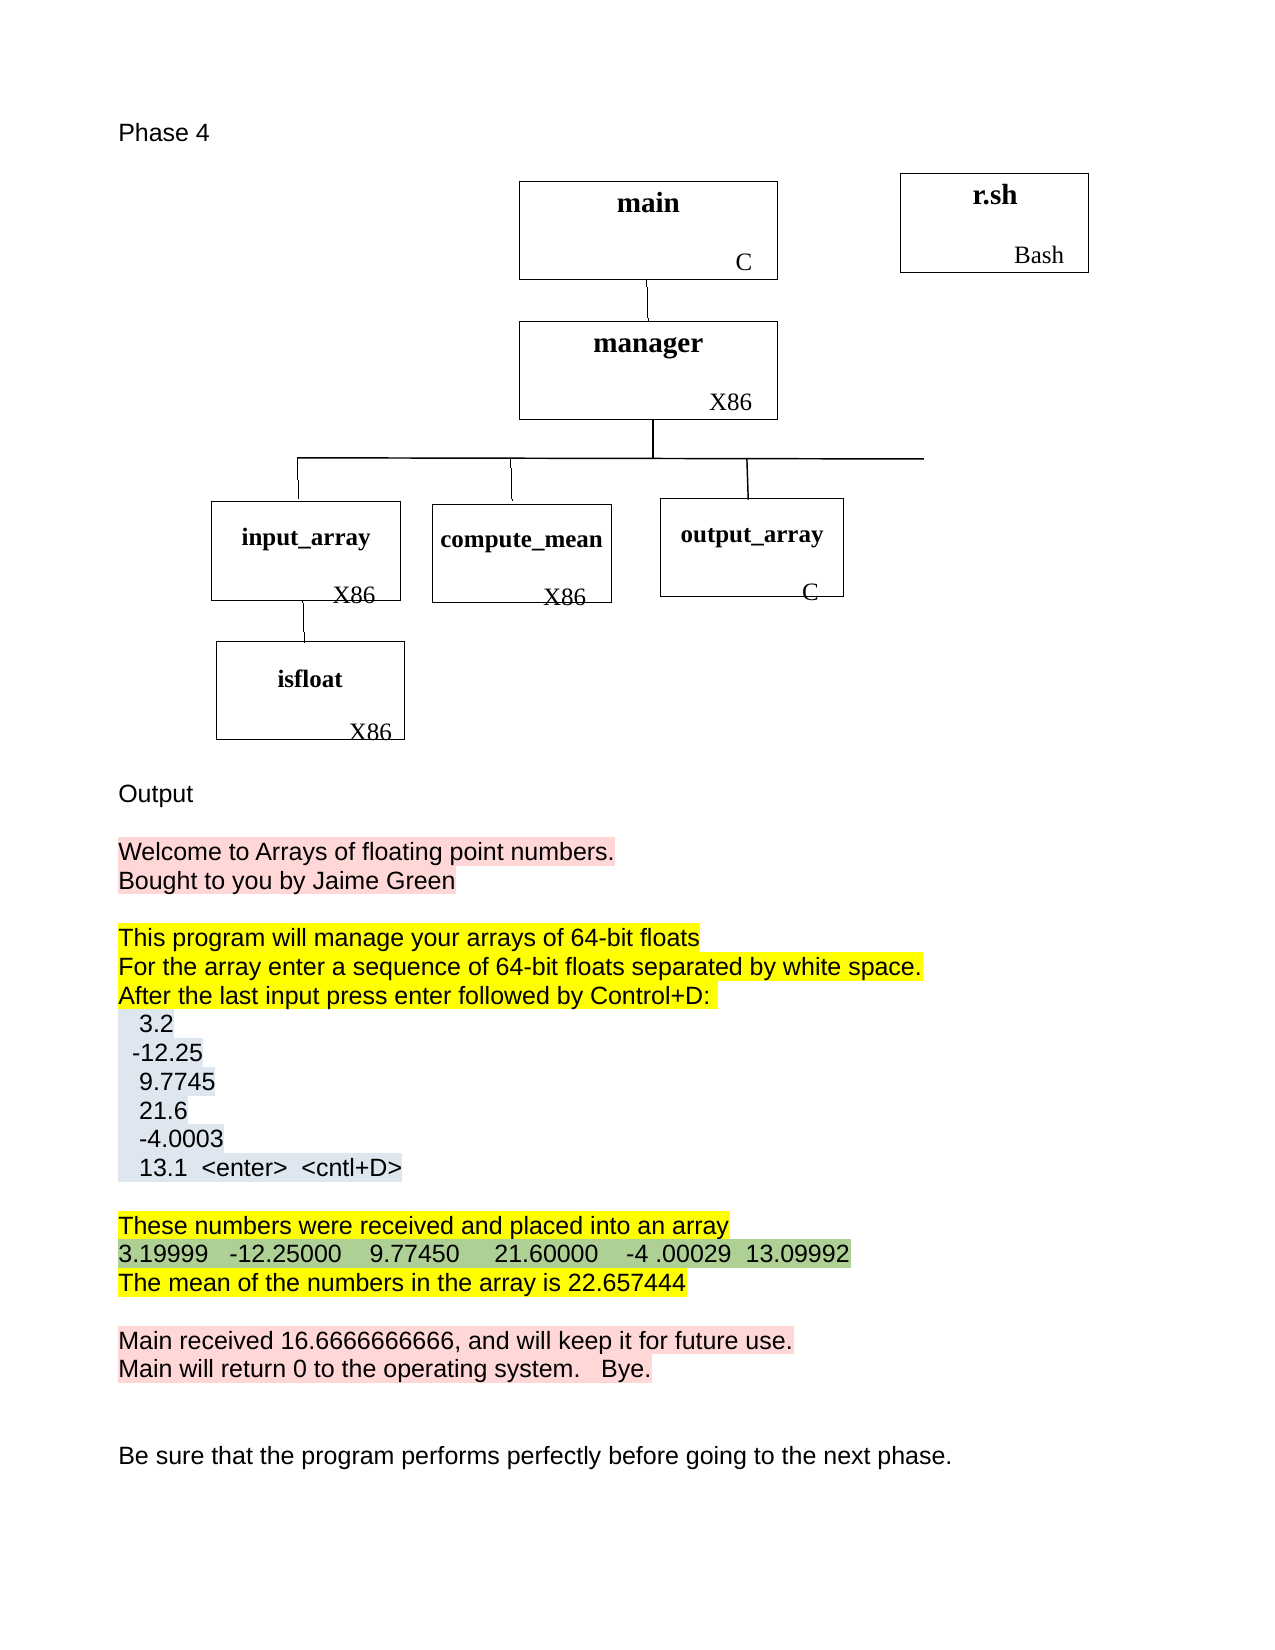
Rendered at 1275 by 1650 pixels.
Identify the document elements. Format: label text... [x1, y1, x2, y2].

text -4.0003 [118, 1124, 1157, 1153]
text Be sure that the program performs perfectly before going to the next phase. [118, 1441, 1157, 1469]
text Phase 4 [118, 118, 1157, 147]
text 3.2 [118, 1009, 1157, 1038]
text For the array enter a sequence of 64-bit floats separated by white space. [118, 952, 1157, 981]
text 13.1 <enter> <cntl+D> [118, 1153, 1157, 1182]
text 9.7745 [118, 1067, 1157, 1096]
text 21.6 [118, 1096, 1157, 1124]
text Main received 16.6666666666, and will keep it for future use. [118, 1326, 1157, 1354]
text The mean of the numbers in the array is 22.657444 [118, 1268, 1157, 1297]
text Welcome to Arrays of floating point numbers. [118, 837, 1157, 866]
text These numbers were received and placed into an array [118, 1211, 1157, 1239]
text 3.19999 -12.25000 9.77450 21.60000 -4 .00029 13.09992 [118, 1239, 1157, 1268]
text Main will return 0 to the operating system. Bye. [118, 1354, 1157, 1383]
text This program will manage your arrays of 64-bit floats [118, 923, 1157, 952]
text -12.25 [118, 1038, 1157, 1067]
text Bought to you by Jaime Green [118, 866, 1157, 894]
text Output [118, 779, 1157, 808]
text After the last input press enter followed by Control+D: [118, 981, 1157, 1009]
